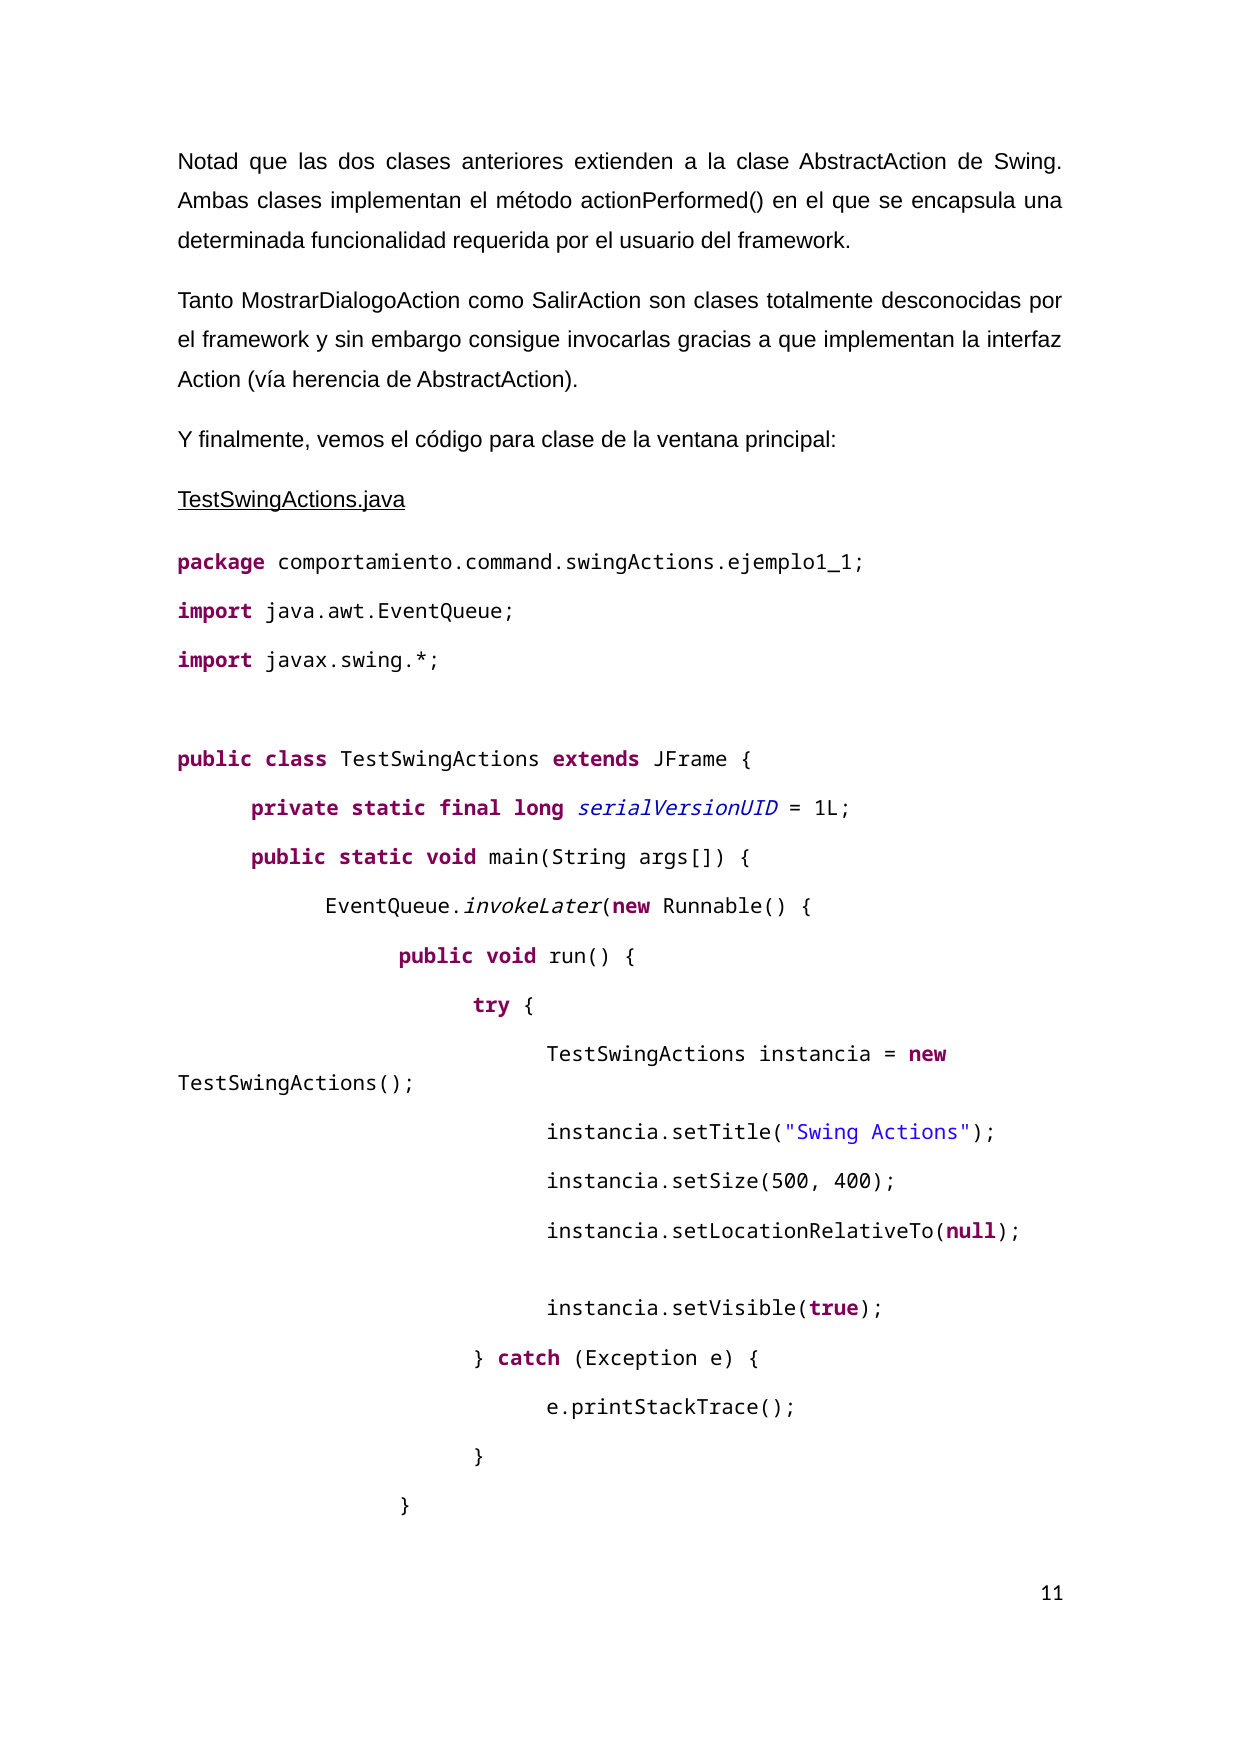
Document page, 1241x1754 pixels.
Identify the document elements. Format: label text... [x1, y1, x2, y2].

text import java.awt.EventQueue; [177, 596, 1063, 624]
text package comportamiento.command.swingActions.ejemplo1_1; [177, 547, 1063, 575]
text TestSwingActions.java [177, 486, 1063, 513]
text } [177, 1491, 1063, 1519]
text import javax.swing.*; [177, 645, 1063, 674]
text EventQueue.invokeLater(new Runnable() { [177, 892, 1063, 920]
text instancia.setTitle("Swing Actions"); [177, 1117, 1063, 1146]
text instancia.setLocationRelativeTo(null); [177, 1216, 1063, 1273]
text } catch (Exception e) { [177, 1343, 1063, 1371]
text try { [177, 990, 1063, 1019]
text public class TestSwingActions extends JFrame { [177, 744, 1063, 772]
text e.printStackTrace(); [177, 1392, 1063, 1420]
text instancia.setSize(500, 400); [177, 1166, 1063, 1195]
text instancia.setVisible(true); [177, 1293, 1063, 1322]
text Notad que las dos clases anteriores extienden a la clase AbstractAction de Swing. Ambas clases implementan el método actionPerformed() en el que se encapsula una determinada funcionalidad requerida por el usuario del framework. [177, 148, 1063, 253]
text public static void main(String args[]) { [177, 842, 1063, 871]
text Tanto MostrarDialogoAction como SalirAction son clases totalmente desconocidas por el framework y sin embargo consigue invocarlas gracias a que implementan la interfaz Action (vía herencia de AbstractAction). [177, 287, 1063, 392]
text Y finalmente, vemos el código para clase de la ventana principal: [177, 426, 1063, 452]
text TestSwingActions instancia = new TestSwingActions(); [177, 1039, 1063, 1096]
text } [177, 1441, 1063, 1470]
text public void run() { [177, 941, 1063, 969]
text private static final long serialVersionUID = 1L; [177, 793, 1063, 822]
